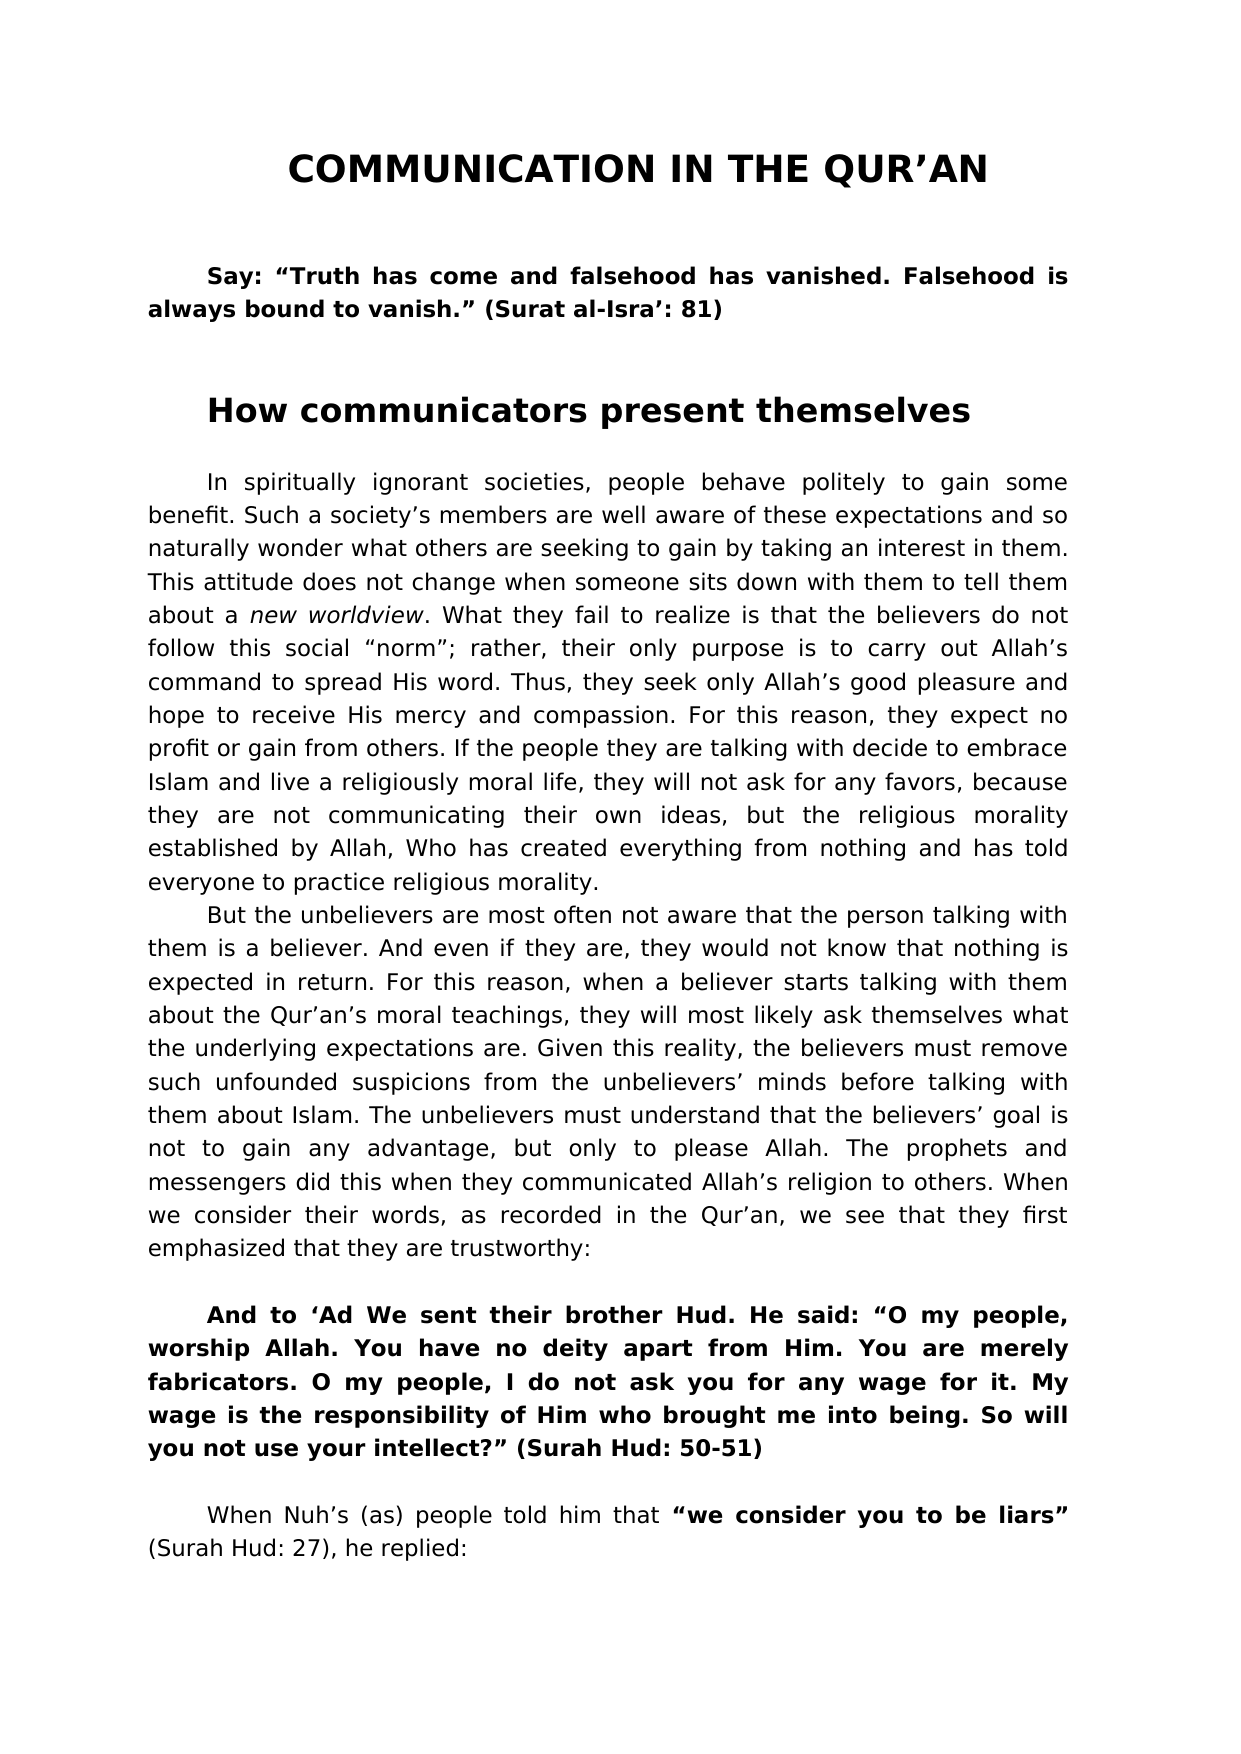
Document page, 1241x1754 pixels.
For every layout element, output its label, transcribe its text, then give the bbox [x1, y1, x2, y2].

text And to ‘Ad We sent their brother Hud. He said: “O my people, worship Allah. You have no deity apart from Him. You are merely fabricators. O my people, I do not ask you for any wage for it. My wage is the responsibility of Him who brought me into being. So will you not use your intellect?” (Surah Hud: 50-51) [148, 1297, 1070, 1463]
text Say: “Truth has come and falsehood has vanished. Falsehood is always bound to vanish.” (Surat al-Isra’: 81) [148, 258, 1070, 324]
text But the unbelievers are most often not aware that the person talking with them is a believer. And even if they are, they would not know that nothing is expected in return. For this reason, when a believer starts talking with them about the Qur’an’s moral teachings, they will most likely ask themselves what the underlying expectations are. Given this reality, the believers must remove such unfounded suspicions from the unbelievers’ minds before talking with them about Islam. The unbelievers must understand that the believers’ goal is not to gain any advantage, but only to please Allah. The prophets and messengers did this when they communicated Allah’s religion to others. When we consider their words, as recorded in the Qur’an, we see that they first emphasized that they are trustworthy: [148, 897, 1070, 1263]
text COMMUNICATION IN THE QUR’AN [148, 148, 1070, 191]
text When Nuh’s (as) people told him that “we consider you to be liars” (Surah Hud: 27), he replied: [148, 1497, 1070, 1563]
text How communicators present themselves [148, 391, 1070, 430]
text In spiritually ignorant societies, people behave politely to gain some benefit. Such a society’s members are well aware of these expectations and so naturally wonder what others are seeking to gain by taking an interest in them. This attitude does not change when someone sits down with them to tell them about a new worldview. What they fail to realize is that the believers do not follow this social “norm”; rather, their only purpose is to carry out Allah’s command to spread His word. Thus, they seek only Allah’s good pleasure and hope to receive His mercy and compassion. For this reason, they expect no profit or gain from others. If the people they are talking with decide to embrace Islam and live a religiously moral life, they will not ask for any favors, because they are not communicating their own ideas, but the religious morality established by Allah, Who has created everything from nothing and has told everyone to practice religious morality. [148, 463, 1070, 897]
